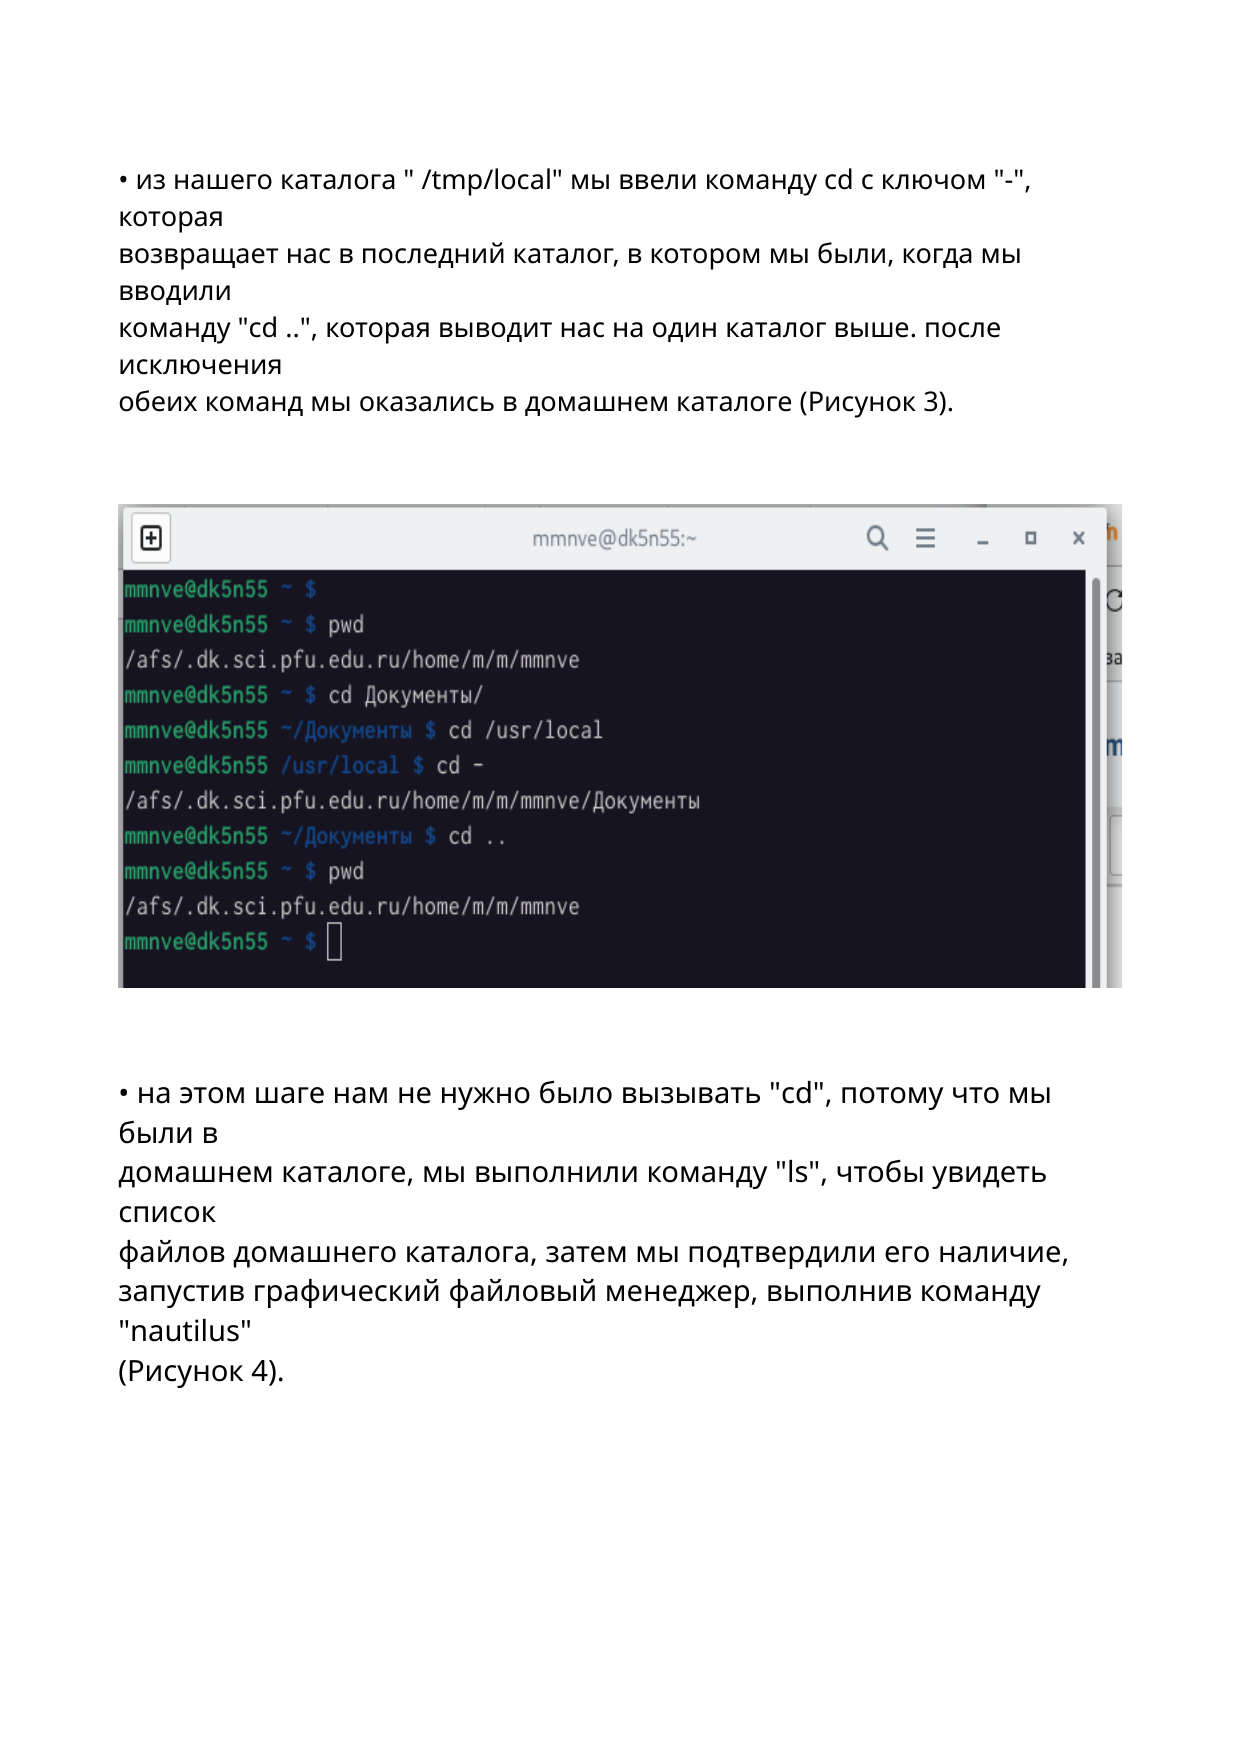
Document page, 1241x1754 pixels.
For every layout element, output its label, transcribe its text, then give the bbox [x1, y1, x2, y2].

text • на этом шаге нам не нужно было вызывать "cd", потому что мы были в домашнем каталоге, мы выполнили команду "ls", чтобы увидеть список файлов домашнего каталога, затем мы подтвердили его наличие, запустив графический файловый менеджер, выполнив команду "nautilus" (Рисунок 4). [118, 1072, 1122, 1390]
text • из нашего каталога " /tmp/local" мы ввели команду cd с ключом "-", которая возвращает нас в последний каталог, в котором мы были, когда мы вводили команду "cd ..", которая выводит нас на один каталог выше. после исключения обеих команд мы оказались в домашнем каталоге (Рисунок 3). [118, 161, 1122, 419]
picture [118, 504, 1123, 988]
